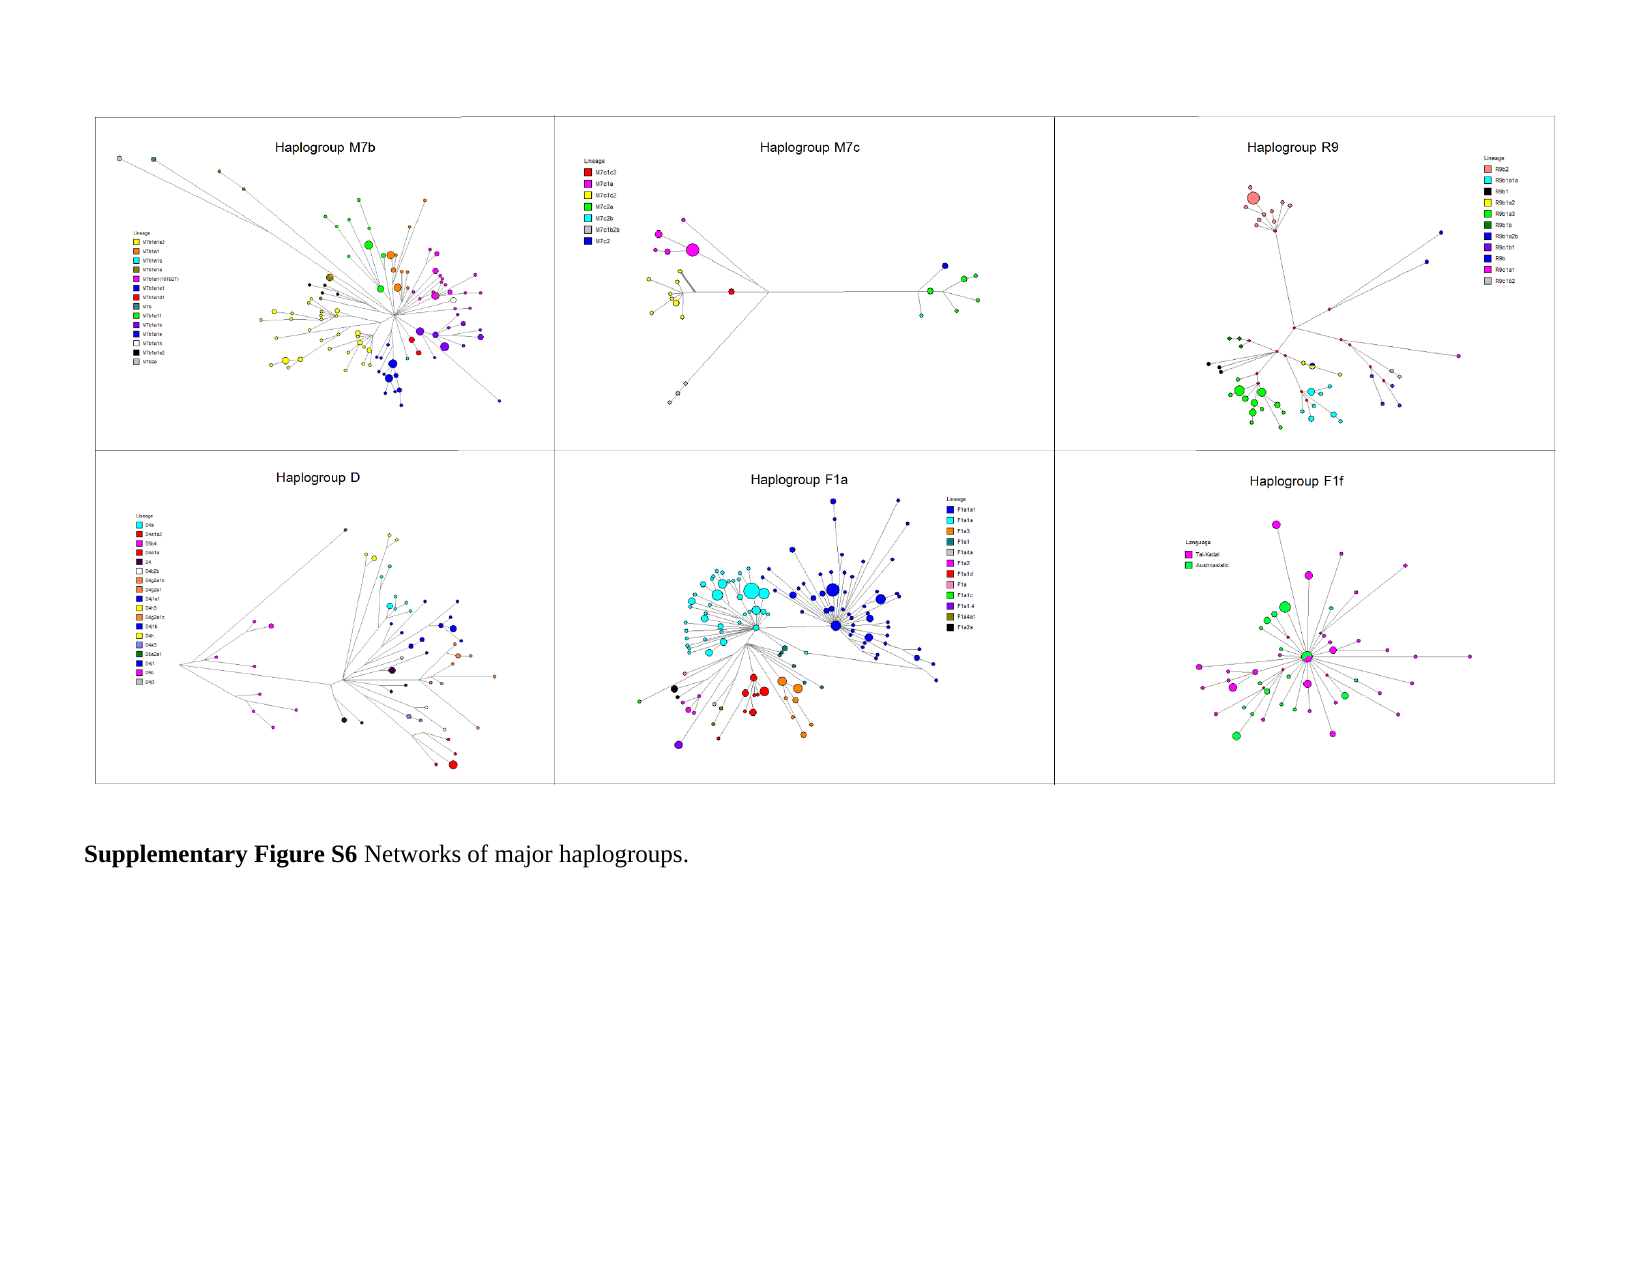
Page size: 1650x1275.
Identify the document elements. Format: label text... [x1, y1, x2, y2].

picture [83, 112, 1565, 794]
text Supplementary Figure S6 Networks of major haplogroups. [84, 839, 1556, 867]
